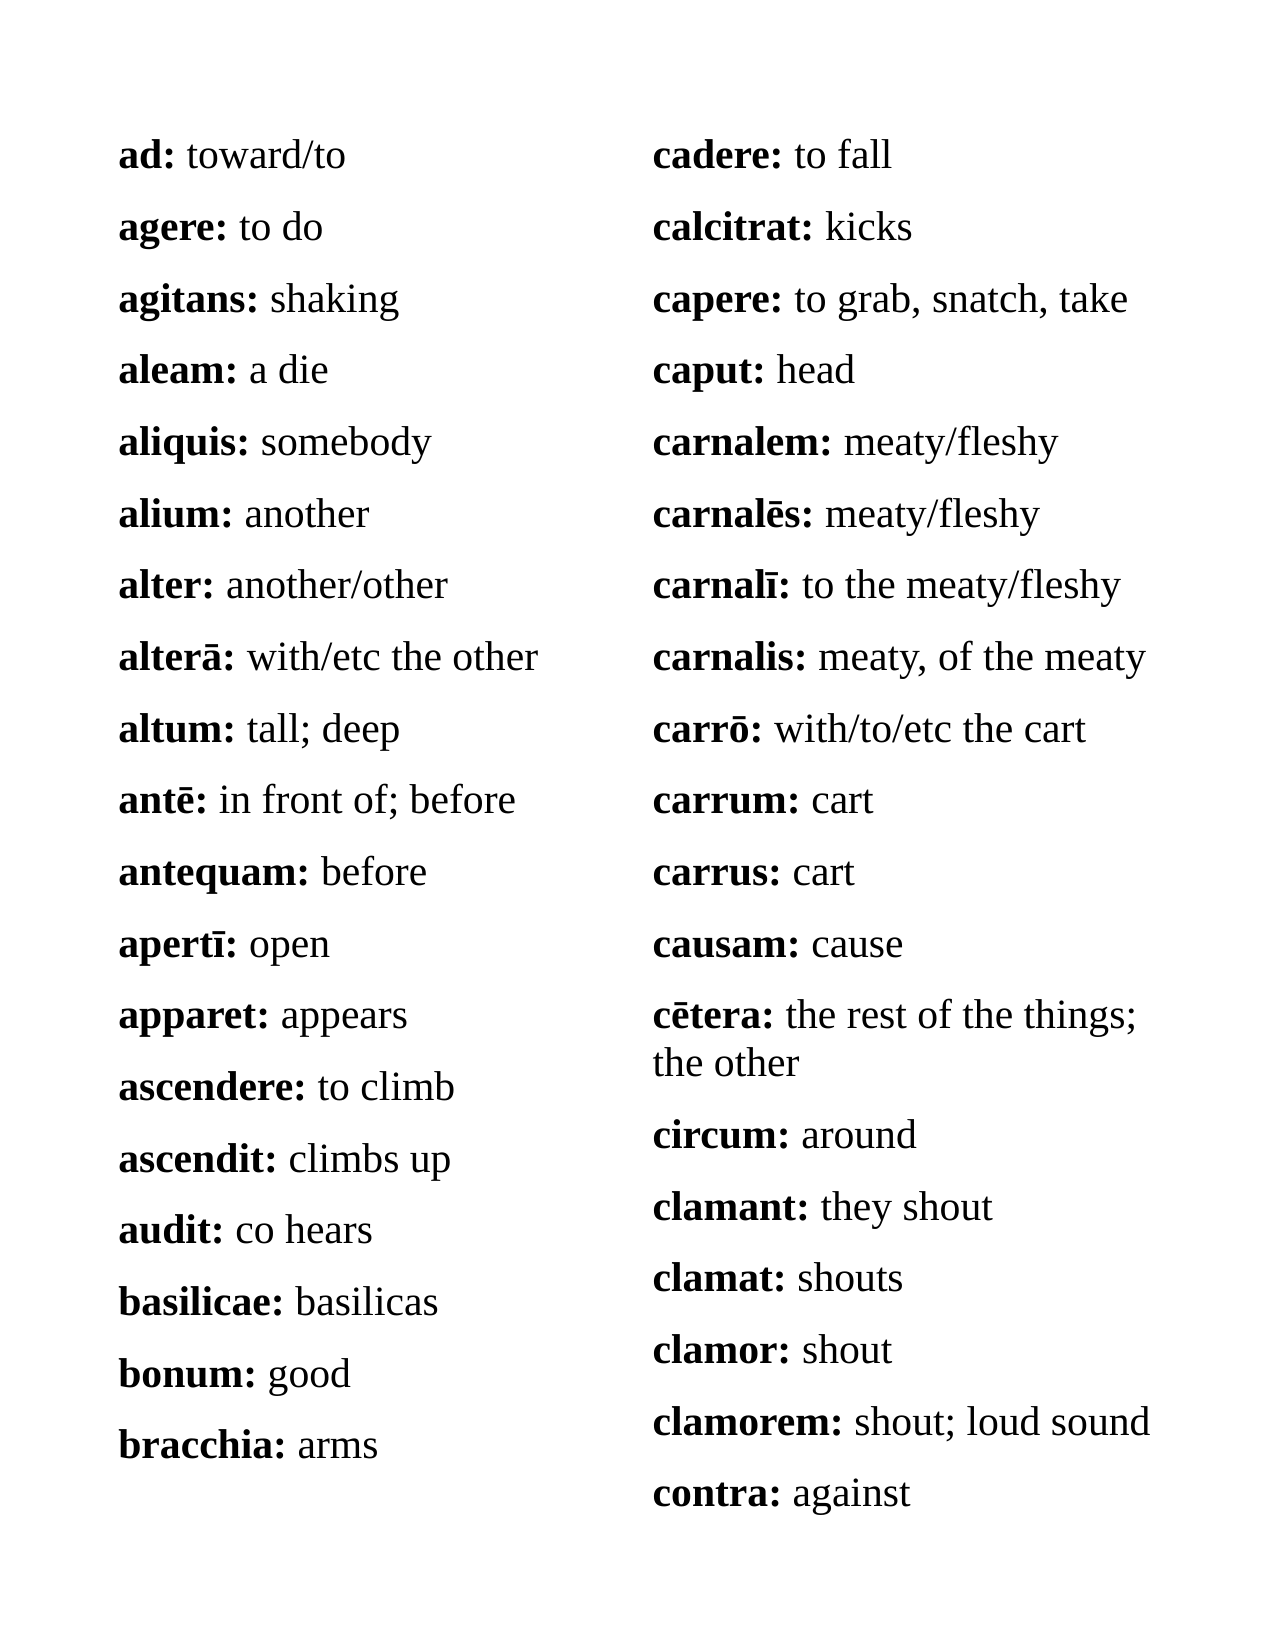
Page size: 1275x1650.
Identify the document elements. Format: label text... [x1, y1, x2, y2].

text altum: tall; deep [118, 703, 622, 751]
text agere: to do [118, 202, 622, 249]
text clamat: shouts [652, 1253, 1157, 1301]
text alter: another/other [118, 560, 622, 608]
text calcitrat: kicks [652, 202, 1157, 249]
text carnalī: to the meaty/fleshy [652, 560, 1157, 608]
text carnalem: meaty/fleshy [652, 417, 1157, 464]
text aliquis: somebody [118, 417, 622, 464]
text antē: in front of; before [118, 775, 622, 823]
text causam: cause [652, 918, 1157, 966]
text contra: against [652, 1468, 1157, 1516]
text carnalis: meaty, of the meaty [652, 632, 1157, 679]
text clamorem: shout; loud sound [652, 1396, 1157, 1444]
text apparet: appears [118, 990, 622, 1038]
text ascendere: to climb [118, 1062, 622, 1109]
text cētera: the rest of the things; the other [652, 990, 1157, 1086]
text audit: co hears [118, 1205, 622, 1253]
text circum: around [652, 1109, 1157, 1157]
text cadere: to fall [652, 130, 1157, 178]
text caput: head [652, 345, 1157, 393]
text bracchia: arms [118, 1420, 622, 1468]
text capere: to grab, snatch, take [652, 273, 1157, 321]
text bonum: good [118, 1348, 622, 1396]
text carrō: with/to/etc the cart [652, 703, 1157, 751]
text clamant: they shout [652, 1181, 1157, 1229]
text ascendit: climbs up [118, 1133, 622, 1181]
text basilicae: basilicas [118, 1277, 622, 1324]
text apertī: open [118, 918, 622, 966]
text clamor: shout [652, 1324, 1157, 1372]
text alterā: with/etc the other [118, 632, 622, 679]
text carnalēs: meaty/fleshy [652, 488, 1157, 536]
text carrum: cart [652, 775, 1157, 823]
text ad: toward/to [118, 130, 622, 178]
text antequam: before [118, 847, 622, 894]
text alium: another [118, 488, 622, 536]
text carrus: cart [652, 847, 1157, 894]
text agitans: shaking [118, 273, 622, 321]
text aleam: a die [118, 345, 622, 393]
